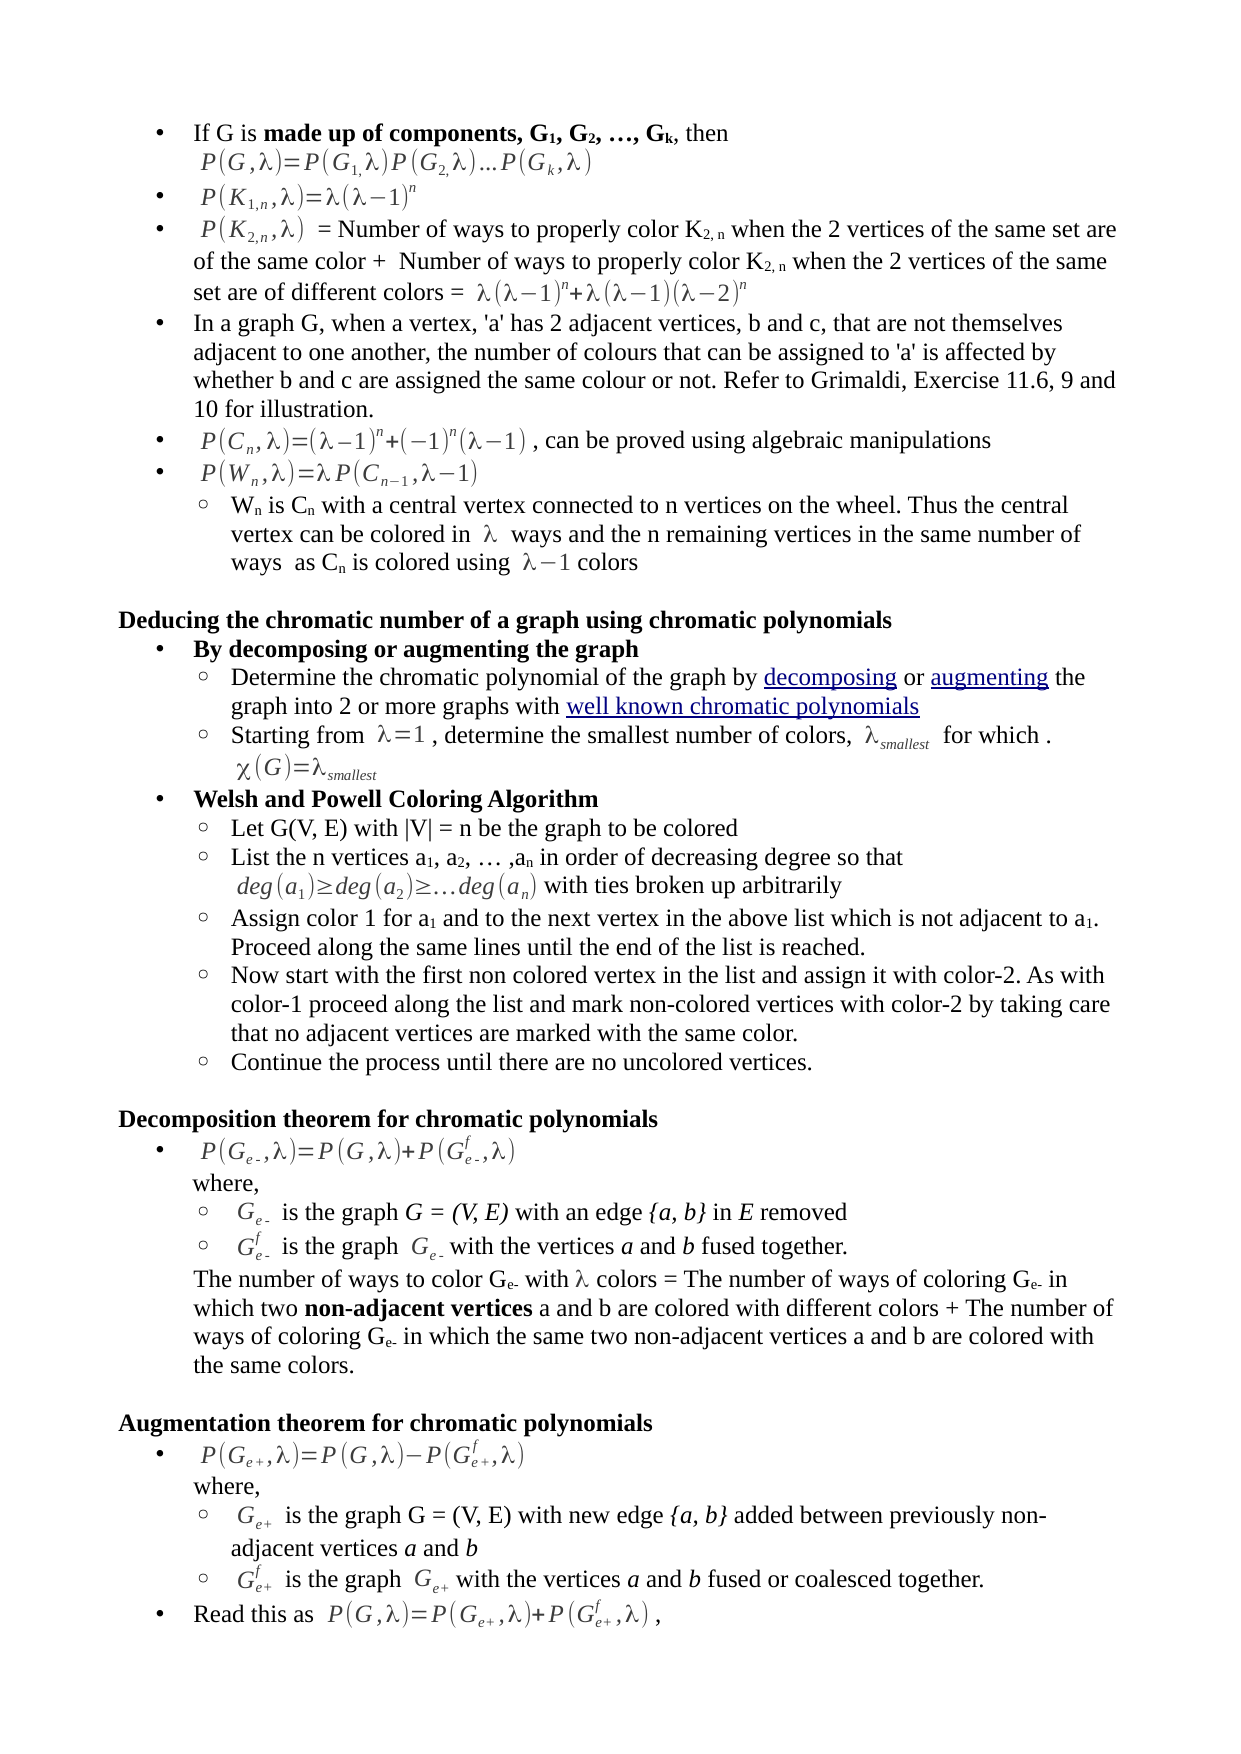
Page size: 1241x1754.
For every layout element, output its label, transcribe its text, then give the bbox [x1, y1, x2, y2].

list Starting from , determine the smallest number of colors, for which . [193, 720, 1122, 784]
list The number of ways to color Ge- withcolors = The number of ways of coloring Ge- in which two non-adjacent vertices a and b are colored with different colors + The number of ways of coloring Ge- in which the same two non-adjacent vertices a and b are colored with the same colors. [156, 1264, 1122, 1379]
list Wn is Cn with a central vertex connected to n vertices on the wheel. Thus the central vertex can be colored in ways and the n remaining vertices in the same number of ways as Cn is colored using colors [193, 490, 1122, 576]
list By decomposing or augmenting the graph [156, 634, 1122, 662]
list Determine the chromatic polynomial of the graph by decomposing or augmenting the graph into 2 or more graphs with well known chromatic polynomials [193, 662, 1122, 720]
list Let G(V, E) with |V| = n be the graph to be colored [193, 813, 1122, 842]
list is the graph G = (V, E) with new edge {a, b} added between previously non-adjacent vertices a and b [193, 1500, 1122, 1561]
list is the graph with the vertices a and b fused or coalesced together. [193, 1561, 1122, 1596]
list = Number of ways to properly color K2, n when the 2 vertices of the same set are of the same color + Number of ways to properly color K2, n when the 2 vertices of the same set are of different colors = [156, 214, 1122, 308]
list Assign color 1 for a1 and to the next vertex in the above list which is not adjacent to a1. Proceed along the same lines until the end of the list is reached. [193, 903, 1122, 960]
text Decomposition theorem for chromatic polynomials [118, 1104, 1122, 1133]
list Welsh and Powell Coloring Algorithm [156, 784, 1122, 813]
text Deducing the chromatic number of a graph using chromatic polynomials [118, 605, 1122, 634]
list where, [156, 1471, 1122, 1500]
list is the graph G = (V, E) with an edge {a, b} in E removed [193, 1197, 1122, 1229]
text Augmentation theorem for chromatic polynomials [118, 1408, 1122, 1436]
list List the n vertices a1, a2, … ,an in order of decreasing degree so that with ties broken up arbitrarily [193, 842, 1122, 903]
list In a graph G, when a vertex, 'a' has 2 adjacent vertices, b and c, that are not themselves adjacent to one another, the number of colours that can be assigned to 'a' is affected by whether b and c are assigned the same colour or not. Refer to Grimaldi, Exercise 11.6, 9 and 10 for illustration. [156, 308, 1122, 423]
list Continue the process until there are no uncolored vertices. [193, 1047, 1122, 1075]
list Now start with the first non colored vertex in the list and assign it with color-2. As with color-1 proceed along the list and mark non-colored vertices with color-2 by taking care that no adjacent vertices are marked with the same color. [193, 960, 1122, 1047]
list , can be proved using algebraic manipulations [156, 423, 1122, 458]
list If G is made up of components, G1, G2, …, Gk, then [156, 118, 1122, 179]
text where, [118, 1168, 1122, 1197]
list Read this as , [156, 1596, 1122, 1631]
list is the graph with the vertices a and b fused together. [193, 1229, 1122, 1264]
